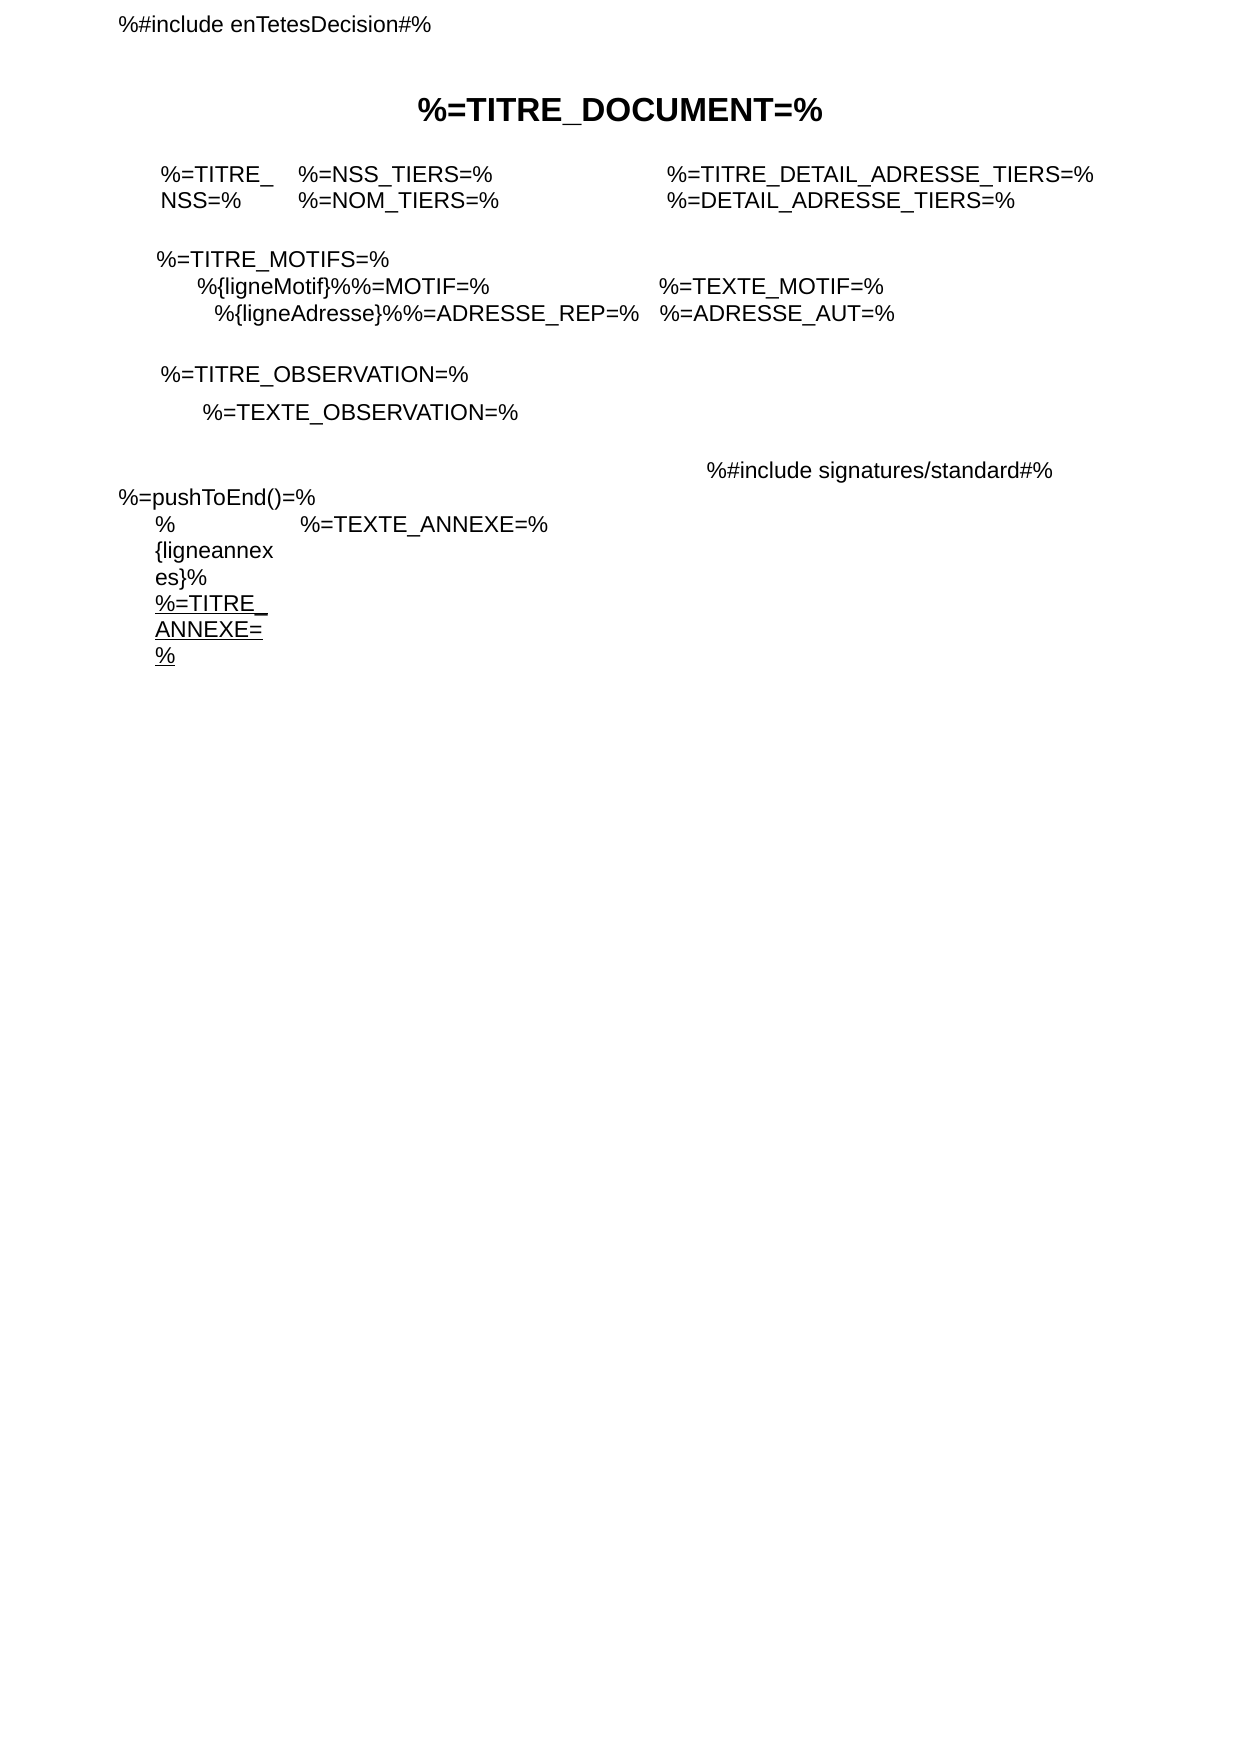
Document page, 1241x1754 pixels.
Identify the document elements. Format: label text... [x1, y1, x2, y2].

table_cell [283, 511, 300, 669]
table_cell %=ADRESSE_AUT=% [659, 300, 1102, 329]
table_cell %{ligneannexes}%%=TITRE_ANNEXE=% [155, 511, 283, 669]
table_header %=TITRE_NSS=% [155, 155, 292, 219]
table_header %=NSS_TIERS=% %=NOM_TIERS=% [292, 155, 661, 219]
text %=TITRE_MOTIFS=% [118, 246, 1122, 272]
table_header %=TITRE_OBSERVATION=% [155, 355, 1103, 393]
table_cell %{ligneMotif}%%=MOTIF=% [197, 273, 658, 299]
table_cell %{ligneAdresse}%%=ADRESSE_REP=% [214, 300, 659, 329]
table_header %=TITRE_DETAIL_ADRESSE_TIERS=% %=DETAIL_ADRESSE_TIERS=% [661, 155, 1103, 219]
text %#include enTetesDecision#% [118, 11, 1122, 38]
table_cell %=TEXTE_OBSERVATION=% [155, 393, 1103, 431]
text %=TITRE_DOCUMENT=% [118, 90, 1122, 129]
table_cell %=TEXTE_MOTIF=% [659, 273, 1102, 299]
text %#include signatures/standard#% [118, 457, 1122, 484]
text %=pushToEnd()=% [118, 484, 1122, 510]
table_cell %=TEXTE_ANNEXE=% [300, 511, 1104, 669]
